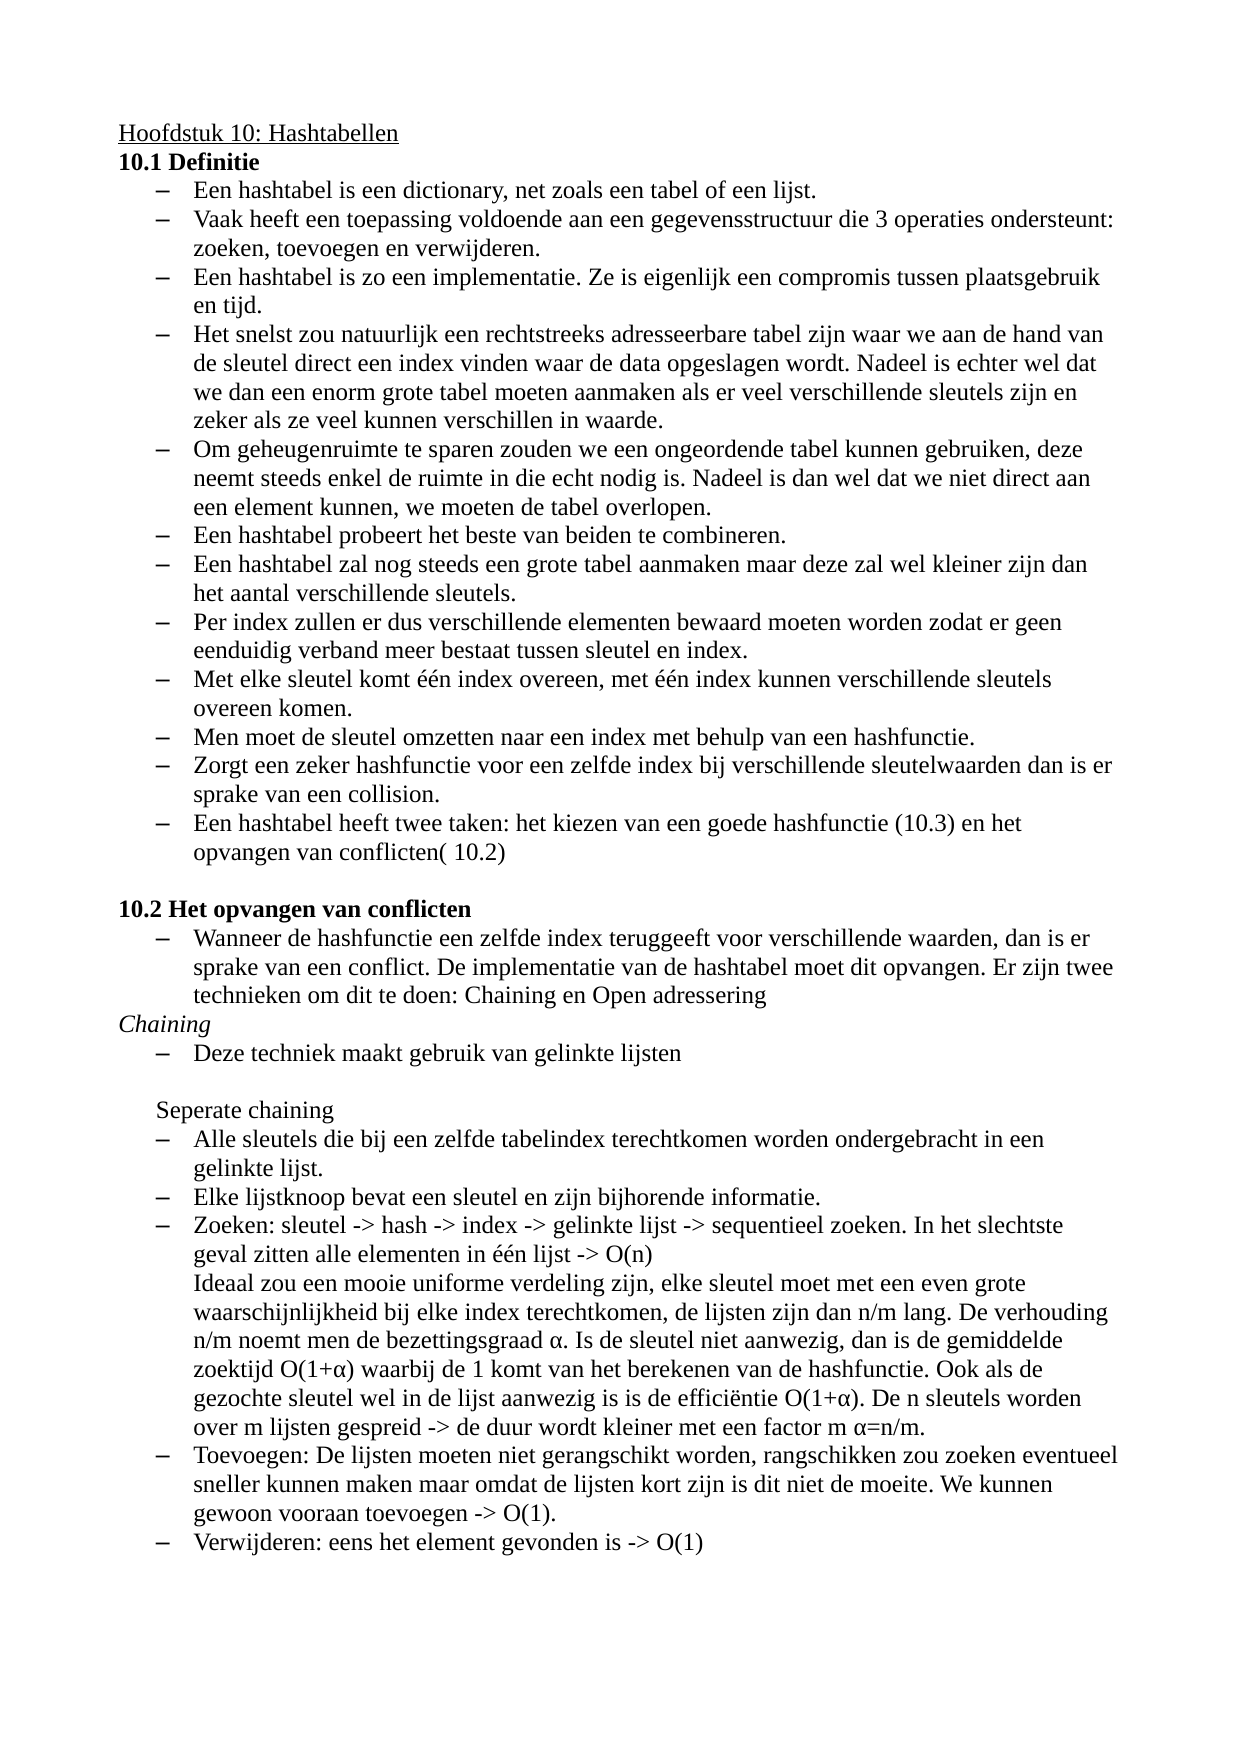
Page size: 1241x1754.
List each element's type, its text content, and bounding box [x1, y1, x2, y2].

list Een hashtabel heeft twee taken: het kiezen van een goede hashfunctie (10.3) en het opvangen van conflicten( 10.2) [156, 808, 1122, 866]
list Vaak heeft een toepassing voldoende aan een gegevensstructuur die 3 operaties ondersteunt: zoeken, toevoegen en verwijderen. [156, 204, 1122, 262]
list Zoeken: sleutel -> hash -> index -> gelinkte lijst -> sequentieel zoeken. In het slechtste geval zitten alle elementen in één lijst -> O(n) [156, 1211, 1122, 1268]
list Ideaal zou een mooie uniforme verdeling zijn, elke sleutel moet met een even grote waarschijnlijkheid bij elke index terechtkomen, de lijsten zijn dan n/m lang. De verhouding n/m noemt men de bezettingsgraad α. Is de sleutel niet aanwezig, dan is de gemiddelde zoektijd О(1+α) waarbij de 1 komt van het berekenen van de hashfunctie. Ook als de gezochte sleutel wel in de lijst aanwezig is is de efficiëntie О(1+α). De n sleutels worden over m lijsten gespreid -> de duur wordt kleiner met een factor m α=n/m. [156, 1268, 1122, 1441]
list Wanneer de hashfunctie een zelfde index teruggeeft voor verschillende waarden, dan is er sprake van een conflict. De implementatie van de hashtabel moet dit opvangen. Er zijn twee technieken om dit te doen: Chaining en Open adressering [156, 923, 1122, 1009]
text Seperate chaining [118, 1096, 1122, 1124]
list Verwijderen: eens het element gevonden is -> O(1) [156, 1527, 1122, 1556]
list Elke lijstknoop bevat een sleutel en zijn bijhorende informatie. [156, 1182, 1122, 1211]
list Zorgt een zeker hashfunctie voor een zelfde index bij verschillende sleutelwaarden dan is er sprake van een collision. [156, 751, 1122, 808]
list Een hashtabel is een dictionary, net zoals een tabel of een lijst. [156, 176, 1122, 204]
list Men moet de sleutel omzetten naar een index met behulp van een hashfunctie. [156, 722, 1122, 751]
list Een hashtabel is zo een implementatie. Ze is eigenlijk een compromis tussen plaatsgebruik en tijd. [156, 262, 1122, 319]
list Om geheugenruimte te sparen zouden we een ongeordende tabel kunnen gebruiken, deze neemt steeds enkel de ruimte in die echt nodig is. Nadeel is dan wel dat we niet direct aan een element kunnen, we moeten de tabel overlopen. [156, 434, 1122, 521]
list Deze techniek maakt gebruik van gelinkte lijsten [156, 1038, 1122, 1067]
list Het snelst zou natuurlijk een rechtstreeks adresseerbare tabel zijn waar we aan de hand van de sleutel direct een index vinden waar de data opgeslagen wordt. Nadeel is echter wel dat we dan een enorm grote tabel moeten aanmaken als er veel verschillende sleutels zijn en zeker als ze veel kunnen verschillen in waarde. [156, 319, 1122, 434]
list Een hashtabel probeert het beste van beiden te combineren. [156, 521, 1122, 549]
list Alle sleutels die bij een zelfde tabelindex terechtkomen worden ondergebracht in een gelinkte lijst. [156, 1124, 1122, 1182]
list Per index zullen er dus verschillende elementen bewaard moeten worden zodat er geen eenduidig verband meer bestaat tussen sleutel en index. [156, 607, 1122, 664]
text Hoofdstuk 10: Hashtabellen [118, 118, 1122, 147]
text Chaining [118, 1009, 1122, 1038]
text 10.2 Het opvangen van conflicten [118, 894, 1122, 923]
list Een hashtabel zal nog steeds een grote tabel aanmaken maar deze zal wel kleiner zijn dan het aantal verschillende sleutels. [156, 549, 1122, 607]
list Met elke sleutel komt één index overeen, met één index kunnen verschillende sleutels overeen komen. [156, 664, 1122, 722]
list Toevoegen: De lijsten moeten niet gerangschikt worden, rangschikken zou zoeken eventueel sneller kunnen maken maar omdat de lijsten kort zijn is dit niet de moeite. We kunnen gewoon vooraan toevoegen -> O(1). [156, 1441, 1122, 1527]
text 10.1 Definitie [118, 147, 1122, 176]
